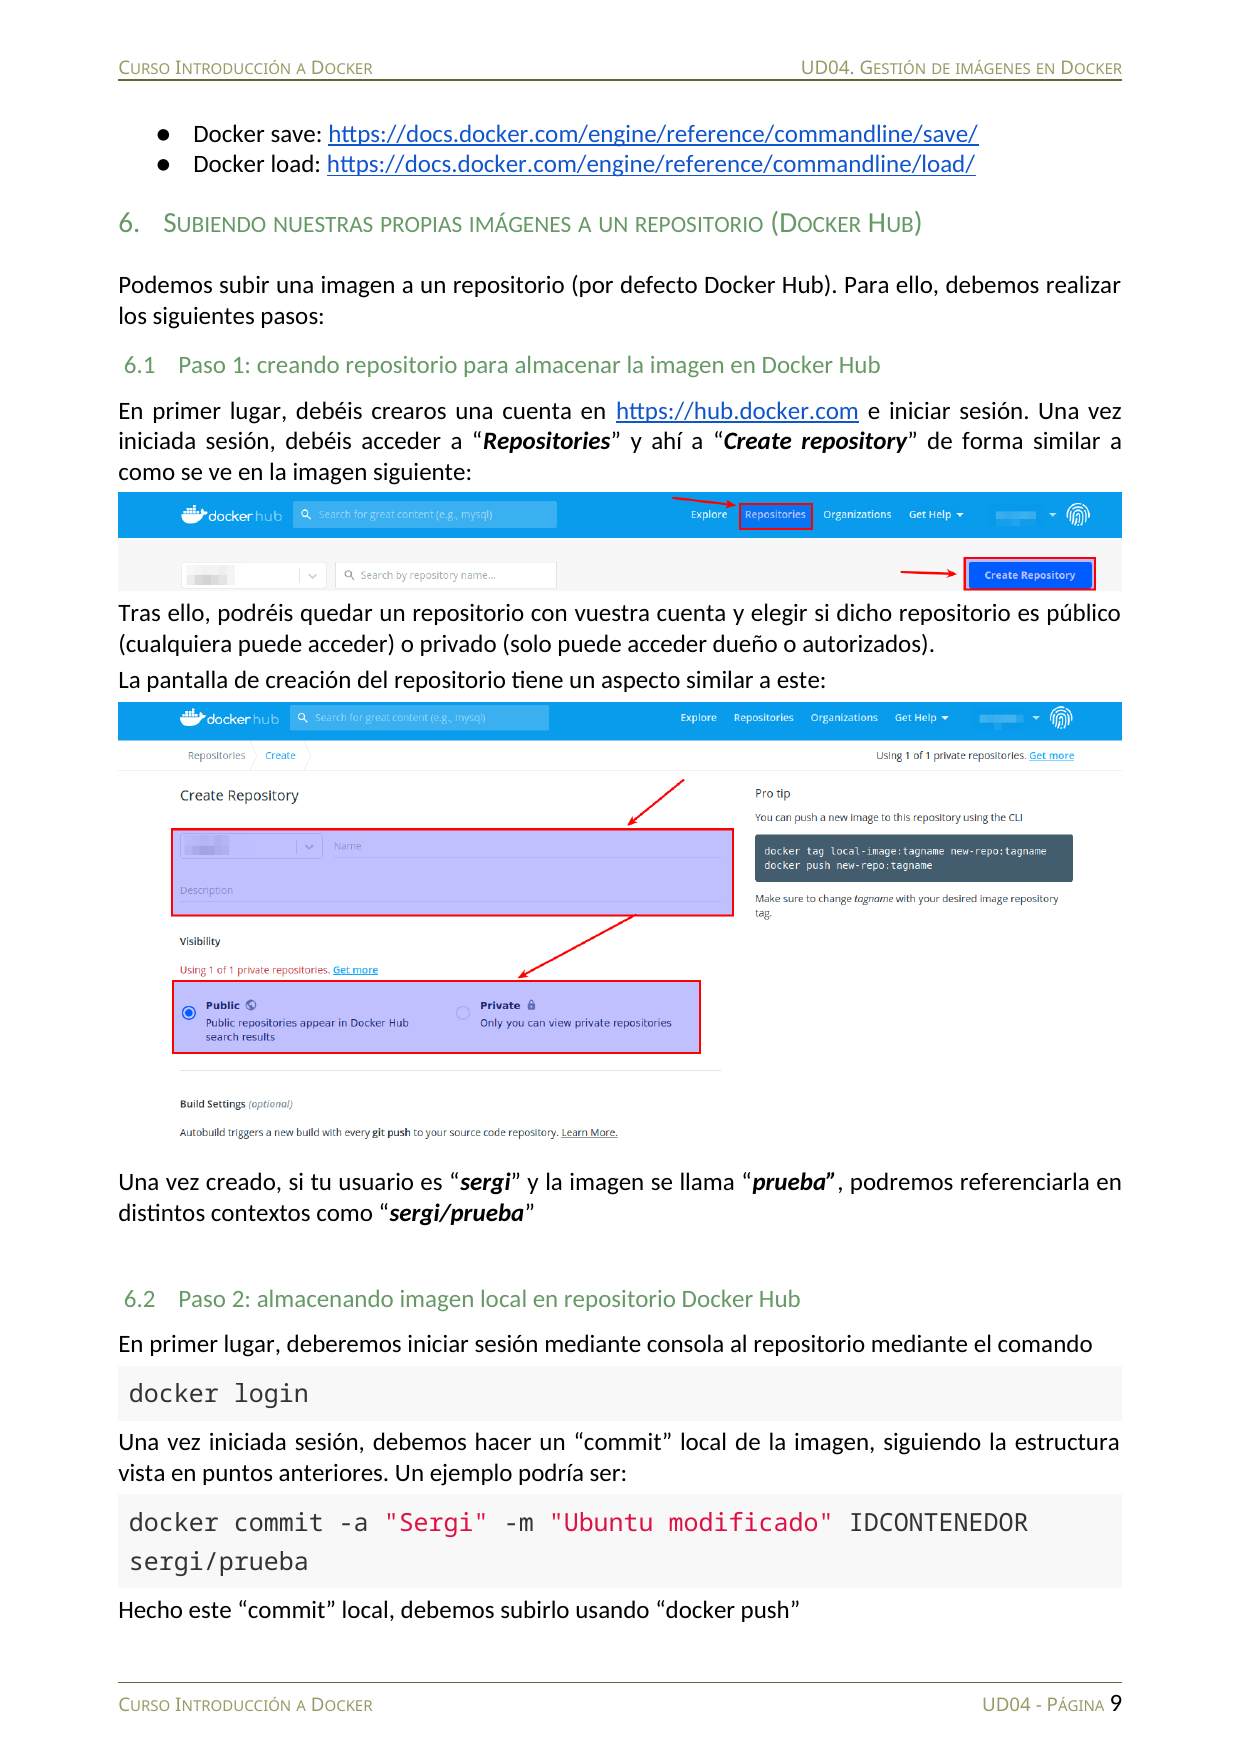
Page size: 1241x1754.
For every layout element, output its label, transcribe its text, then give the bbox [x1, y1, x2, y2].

subtitle Paso 2: almacenando imagen local en repositorio Docker Hub [118, 1283, 1122, 1314]
text Una vez iniciada sesión, debemos hacer un “commit” local de la imagen, siguiendo la estructura vista en puntos anteriores. Un ejemplo podría ser: [118, 1426, 1122, 1487]
subtitle Subiendo nuestras propias imágenes a un repositorio (Docker Hub) [118, 204, 1122, 239]
text Podemos subir una imagen a un repositorio (por defecto Docker Hub). Para ello, debemos realizar los siguientes pasos: [118, 269, 1122, 331]
text Hecho este “commit” local, debemos subirlo usando “docker push” [118, 1594, 1122, 1624]
text En primer lugar, debéis crearos una cuenta en https://hub.docker.com e iniciar sesión. Una vez iniciada sesión, debéis acceder a “Repositories” y ahí a “Create repository” de forma similar a como se ve en la imagen siguiente: [118, 395, 1122, 486]
picture [118, 701, 1122, 1160]
text Una vez creado, si tu usuario es “sergi” y la imagen se llama “prueba”, podremos referenciarla en distintos contextos como “sergi/prueba” [118, 1166, 1122, 1227]
table_header docker commit -a "Sergi" -m "Ubuntu modificado" IDCONTENEDOR sergi/prueba [118, 1494, 1122, 1588]
list Docker save: https://docs.docker.com/engine/reference/commandline/save/ [156, 118, 1122, 148]
picture [118, 492, 1122, 591]
list Docker load: https://docs.docker.com/engine/reference/commandline/load/ [156, 148, 1122, 179]
text En primer lugar, deberemos iniciar sesión mediante consola al repositorio mediante el comando [118, 1329, 1122, 1359]
text La pantalla de creación del repositorio tiene un aspecto similar a este: [118, 665, 1122, 695]
text Tras ello, podréis quedar un repositorio con vuestra cuenta y elegir si dicho repositorio es público (cualquiera puede acceder) o privado (solo puede acceder dueño o autorizados). [118, 597, 1122, 658]
table_header docker login [118, 1366, 1122, 1421]
subtitle Paso 1: creando repositorio para almacenar la imagen en Docker Hub [118, 349, 1122, 380]
